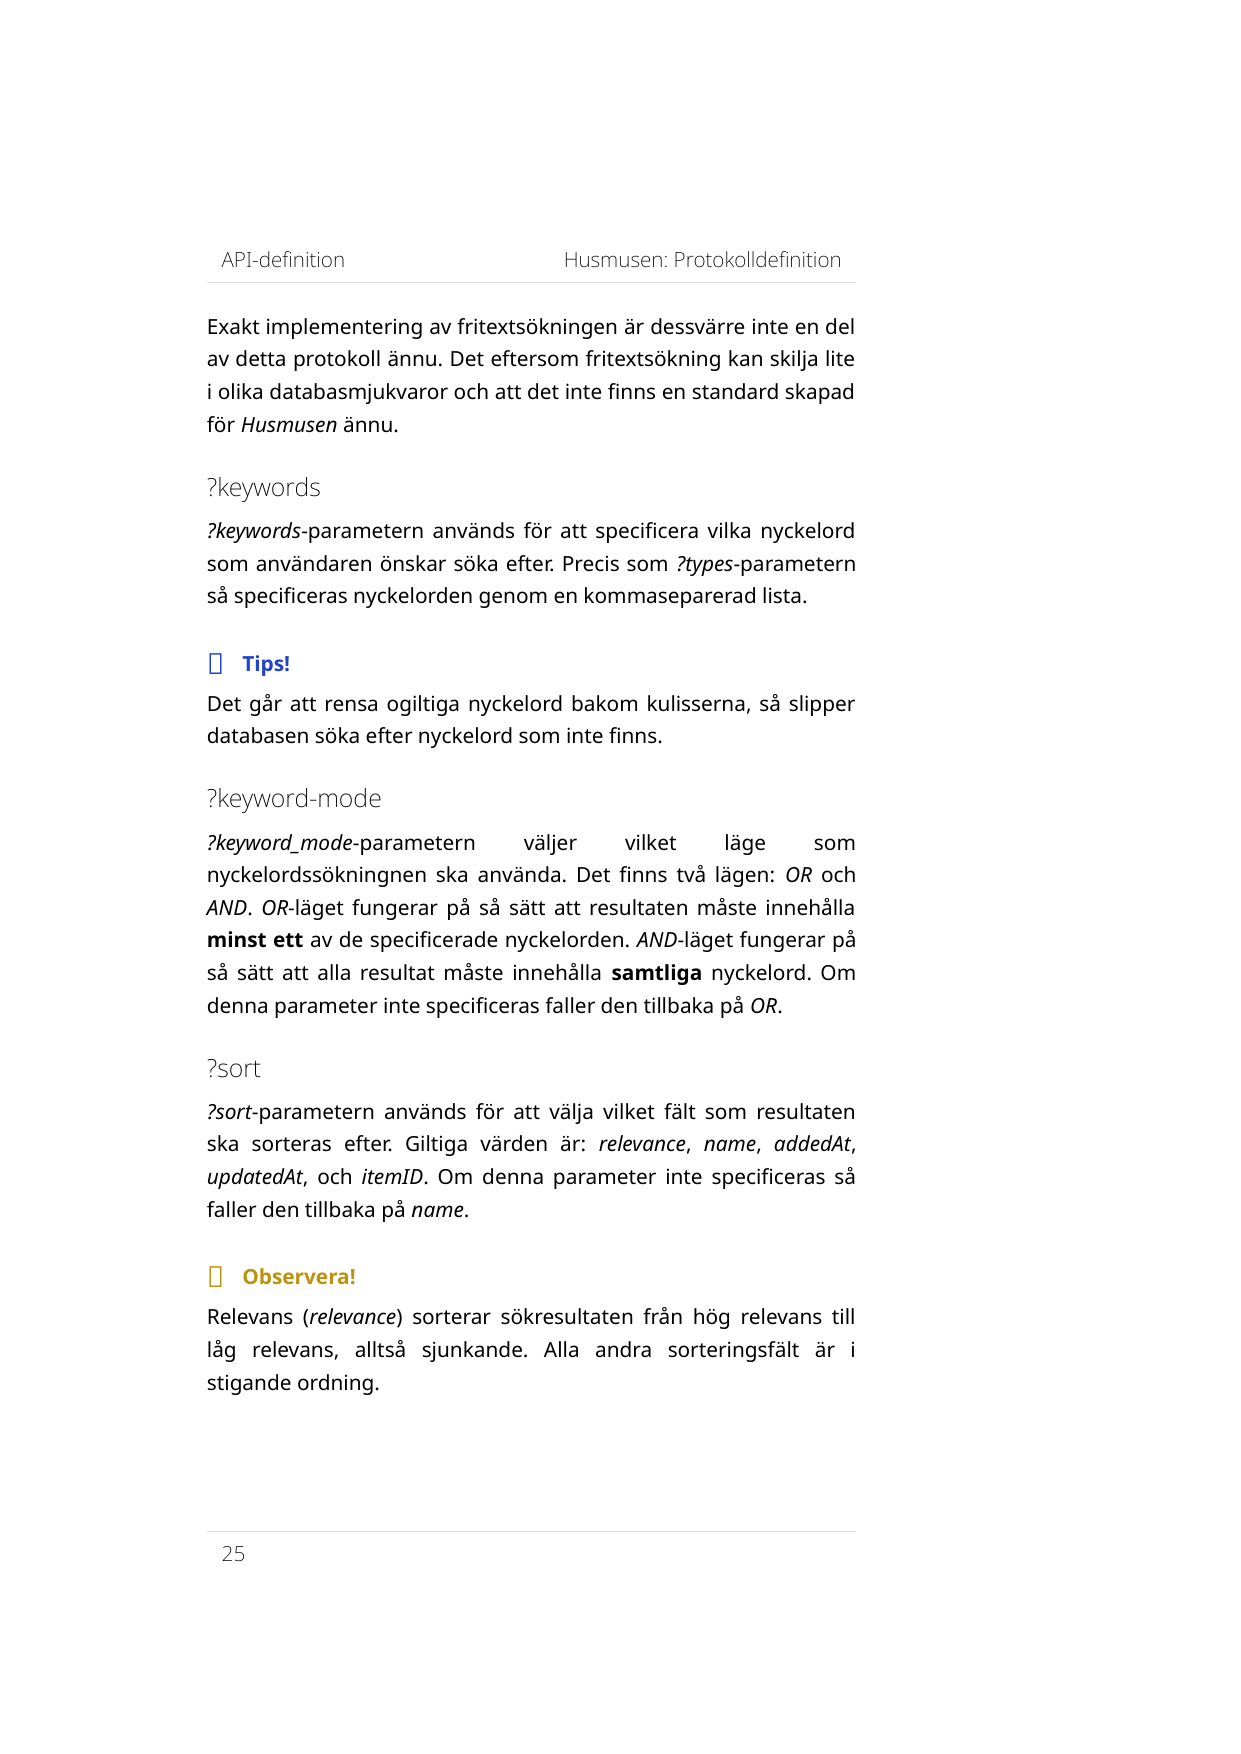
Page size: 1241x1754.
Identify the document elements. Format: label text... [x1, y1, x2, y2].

text ?keywords-parametern används för att specificera vilka nyckelord som användaren önskar söka efter. Precis som ?types-parametern så specificeras nyckelorden genom en kommaseparerad lista. [207, 516, 856, 610]
text Det går att rensa ogiltiga nyckelord bakom kulisserna, så slipper databasen söka efter nyckelord som inte finns. [207, 689, 856, 750]
text Exakt implementering av fritextsökningen är dessvärre inte en del av detta protokoll ännu. Det eftersom fritextsökning kan skilja lite i olika databasmjukvaror och att det inte finns en standard skapad för Husmusen ännu. [207, 312, 856, 438]
subtitle ?sort [207, 1050, 856, 1084]
subtitle ?keyword-mode [207, 781, 856, 815]
list Observera! [207, 1257, 856, 1296]
list Tips! [207, 643, 856, 683]
subtitle ?keywords [207, 469, 856, 503]
text Relevans (relevance) sorterar sökresultaten från hög relevans till låg relevans, alltså sjunkande. Alla andra sorteringsfält är i stigande ordning. [207, 1302, 856, 1396]
text ?keyword_mode-parametern väljer vilket läge som nyckelordssökningnen ska använda. Det finns två lägen: OR och AND. OR-läget fungerar på så sätt att resultaten måste innehålla minst ett av de specificerade nyckelorden. AND-läget fungerar på så sätt att alla resultat måste innehålla samtliga nyckelord. Om denna parameter inte specificeras faller den tillbaka på OR. [207, 828, 856, 1019]
text ?sort-parametern används för att välja vilket fält som resultaten ska sorteras efter. Giltiga värden är: relevance, name, addedAt, updatedAt, och itemID. Om denna parameter inte specificeras så faller den tillbaka på name. [207, 1097, 856, 1223]
